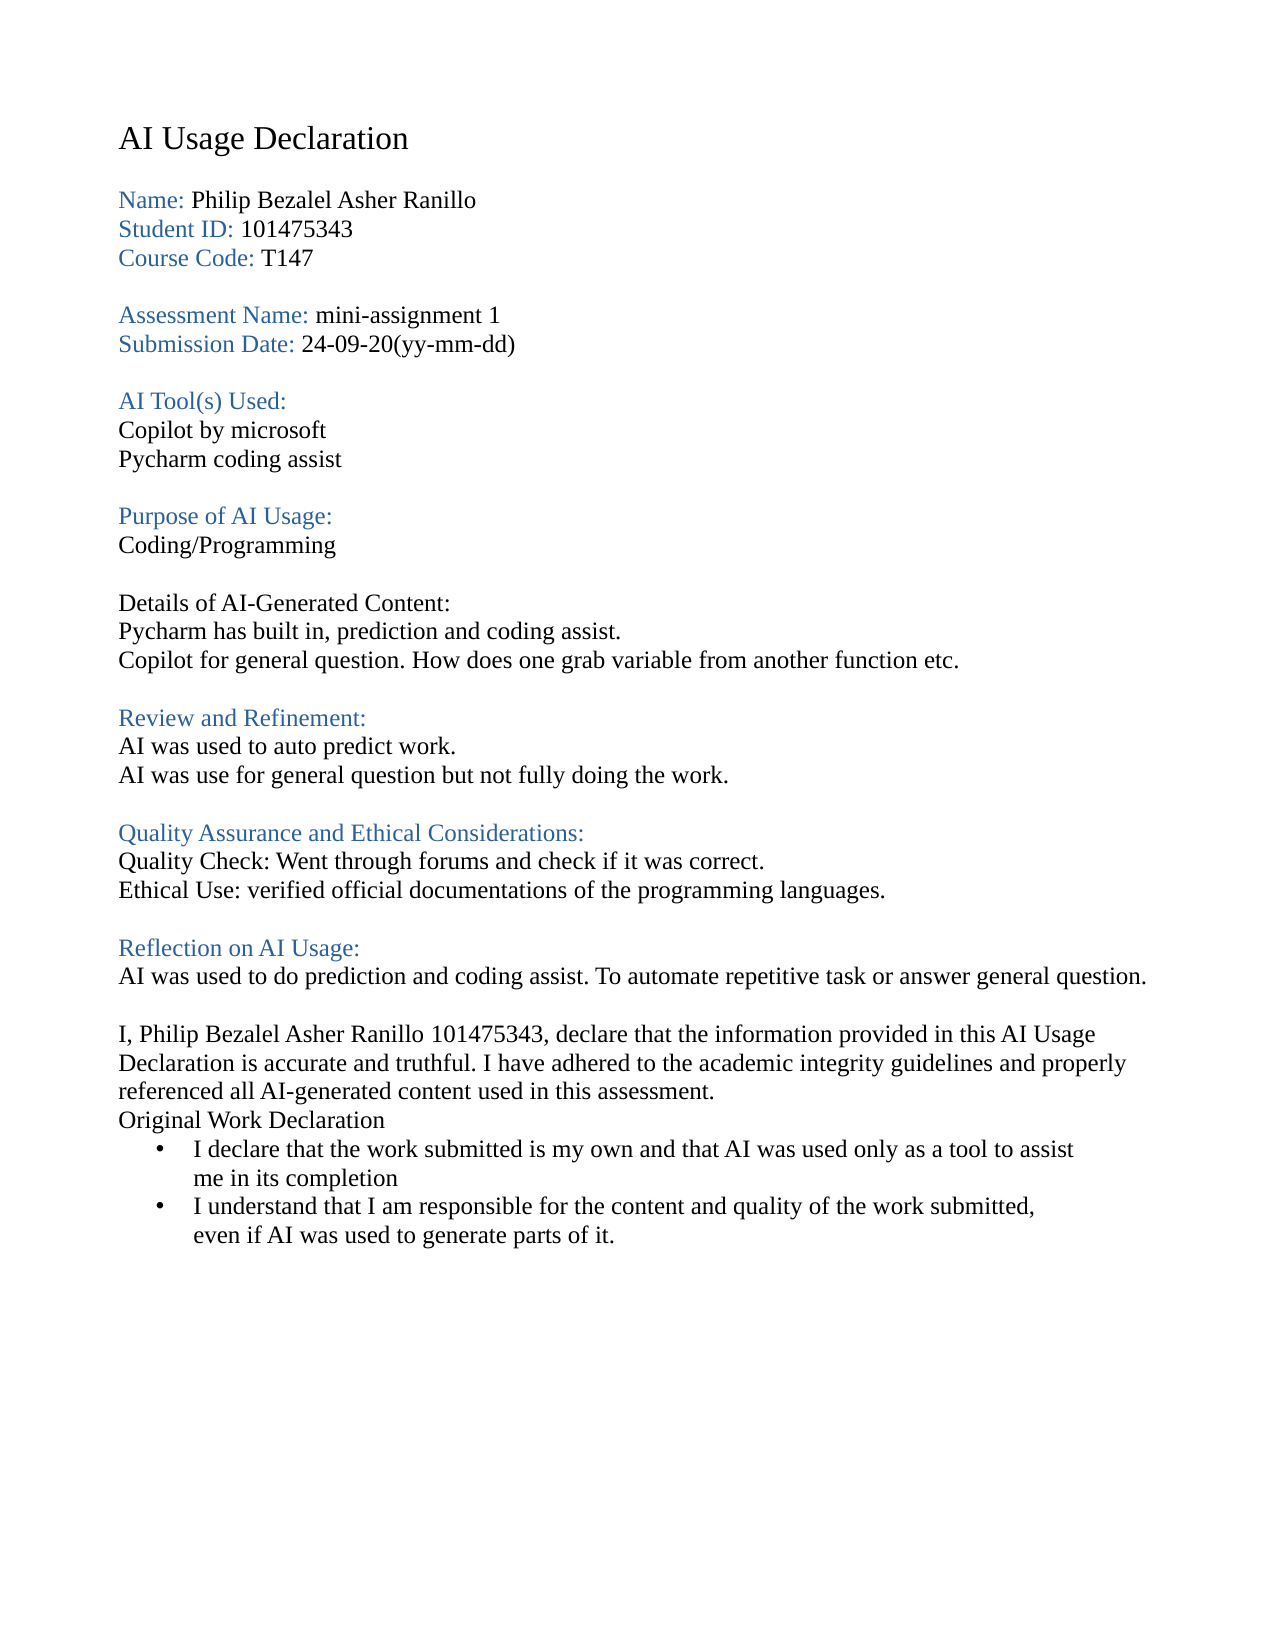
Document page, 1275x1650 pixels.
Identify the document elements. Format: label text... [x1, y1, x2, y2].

list I declare that the work submitted is my own and that AI was used only as a tool to assist me in its completion [156, 1134, 1157, 1191]
list I understand that I am responsible for the content and quality of the work submitted, even if AI was used to generate parts of it. [156, 1191, 1157, 1249]
text AI was used to do prediction and coding assist. To automate repetitive task or answer general question. [118, 961, 1157, 990]
text Coding/Programming [118, 530, 1157, 559]
text Purpose of AI Usage: [118, 501, 1157, 530]
text Pycharm has built in, prediction and coding assist. [118, 616, 1157, 645]
text Pycharm coding assist [118, 444, 1157, 473]
text Student ID: 101475343 [118, 214, 1157, 243]
text AI Tool(s) Used: [118, 386, 1157, 415]
text Submission Date: 24-09-20(yy-mm-dd) [118, 329, 1157, 358]
text Review and Refinement: [118, 703, 1157, 731]
text Reflection on AI Usage: [118, 933, 1157, 961]
text Name: Philip Bezalel Asher Ranillo [118, 185, 1157, 214]
text Details of AI-Generated Content: [118, 588, 1157, 616]
text Copilot for general question. How does one grab variable from another function etc. [118, 645, 1157, 674]
text Copilot by microsoft [118, 415, 1157, 444]
text Ethical Use: verified official documentations of the programming languages. [118, 875, 1157, 904]
text Quality Assurance and Ethical Considerations: [118, 818, 1157, 846]
text Assessment Name: mini-assignment 1 [118, 300, 1157, 329]
text Quality Check: Went through forums and check if it was correct. [118, 846, 1157, 875]
text Course Code: T147 [118, 243, 1157, 271]
text I, Philip Bezalel Asher Ranillo 101475343, declare that the information provided in this AI Usage Declaration is accurate and truthful. I have adhered to the academic integrity guidelines and properly referenced all AI-generated content used in this assessment. Original Work Declaration [118, 1019, 1157, 1134]
text AI was use for general question but not fully doing the work. [118, 760, 1157, 789]
text AI Usage Declaration [118, 118, 1157, 156]
text AI was used to auto predict work. [118, 731, 1157, 760]
